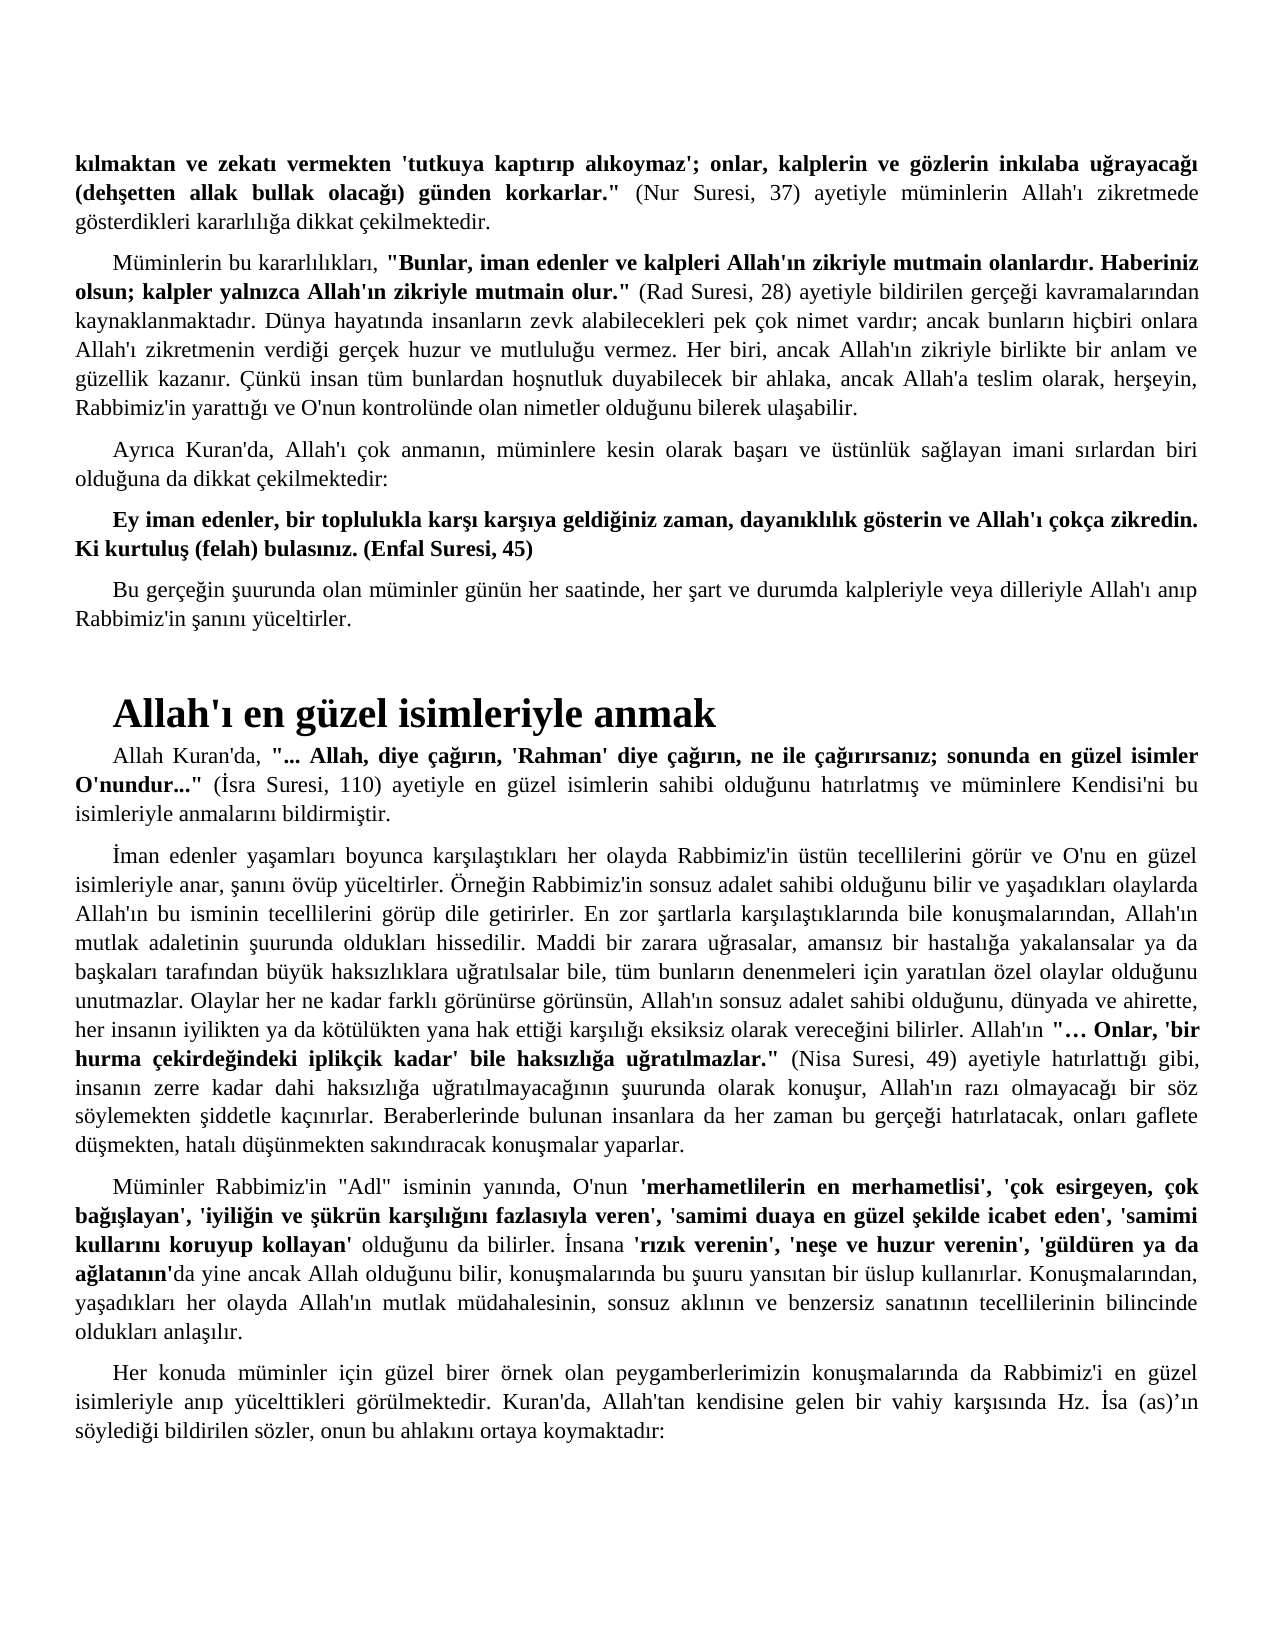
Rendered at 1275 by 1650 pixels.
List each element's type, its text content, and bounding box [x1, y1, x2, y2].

text Her konuda müminler için güzel birer örnek olan peygamberlerimizin konuşmalarında da Rabbimiz'i en güzel isimleriyle anıp yücelttikleri görülmektedir. Kuran'da, Allah'tan kendisine gelen bir vahiy karşısında Hz. İsa (as)’ın söylediği bildirilen sözler, onun bu ahlakını ortaya koymaktadır: [75, 1359, 1200, 1443]
text Müminler Rabbimiz'in "Adl" isminin yanında, O'nun 'merhametlilerin en merhametlisi', 'çok esirgeyen, çok bağışlayan', 'iyiliğin ve şükrün karşılığını fazlasıyla veren', 'samimi duaya en güzel şekilde icabet eden', 'samimi kullarını koruyup kollayan' olduğunu da bilirler. İnsana 'rızık verenin', 'neşe ve huzur verenin', 'güldüren ya da ağlatanın'da yine ancak Allah olduğunu bilir, konuşmalarında bu şuuru yansıtan bir üslup kullanırlar. Konuşmalarından, yaşadıkları her olayda Allah'ın mutlak müdahalesinin, sonsuz aklının ve benzersiz sanatının tecellilerinin bilincinde oldukları anlaşılır. [75, 1173, 1200, 1344]
text İman edenler yaşamları boyunca karşılaştıkları her olayda Rabbimiz'in üstün tecellilerini görür ve O'nu en güzel isimleriyle anar, şanını övüp yüceltirler. Örneğin Rabbimiz'in sonsuz adalet sahibi olduğunu bilir ve yaşadıkları olaylarda Allah'ın bu isminin tecellilerini görüp dile getirirler. En zor şartlarla karşılaştıklarında bile konuşmalarından, Allah'ın mutlak adaletinin şuurunda oldukları hissedilir. Maddi bir zarara uğrasalar, amansız bir hastalığa yakalansalar ya da başkaları tarafından büyük haksızlıklara uğratılsalar bile, tüm bunların denenmeleri için yaratılan özel olaylar olduğunu unutmazlar. Olaylar her ne kadar farklı görünürse görünsün, Allah'ın sonsuz adalet sahibi olduğunu, dünyada ve ahirette, her insanın iyilikten ya da kötülükten yana hak ettiği karşılığı eksiksiz olarak vereceğini bilirler. Allah'ın "… Onlar, 'bir hurma çekirdeğindeki iplikçik kadar' bile haksızlığa uğratılmazlar." (Nisa Suresi, 49) ayetiyle hatırlattığı gibi, insanın zerre kadar dahi haksızlığa uğratılmayacağının şuurunda olarak konuşur, Allah'ın razı olmayacağı bir söz söylemekten şiddetle kaçınırlar. Beraberlerinde bulunan insanlara da her zaman bu gerçeği hatırlatacak, onları gaflete düşmekten, hatalı düşünmekten sakındıracak konuşmalar yaparlar. [75, 842, 1200, 1158]
subtitle Allah'ı en güzel isimleriyle anmak [112, 688, 1200, 736]
text Allah Kuran'da, "... Allah, diye çağırın, 'Rahman' diye çağırın, ne ile çağırırsanız; sonunda en güzel isimler O'nundur..." (İsra Suresi, 110) ayetiyle en güzel isimlerin sahibi olduğunu hatırlatmış ve müminlere Kendisi'ni bu isimleriyle anmalarını bildirmiştir. [75, 742, 1200, 827]
text Ey iman edenler, bir toplulukla karşı karşıya geldiğiniz zaman, dayanıklılık gösterin ve Allah'ı çokça zikredin. Ki kurtuluş (felah) bulasınız. (Enfal Suresi, 45) [75, 506, 1200, 561]
text Bu gerçeğin şuurunda olan müminler günün her saatinde, her şart ve durumda kalpleriyle veya dilleriyle Allah'ı anıp Rabbimiz'in şanını yüceltirler. [75, 576, 1200, 632]
text Müminlerin bu kararlılıkları, "Bunlar, iman edenler ve kalpleri Allah'ın zikriyle mutmain olanlardır. Haberiniz olsun; kalpler yalnızca Allah'ın zikriyle mutmain olur." (Rad Suresi, 28) ayetiyle bildirilen gerçeği kavramalarından kaynaklanmaktadır. Dünya hayatında insanların zevk alabilecekleri pek çok nimet vardır; ancak bunların hiçbiri onlara Allah'ı zikretmenin verdiği gerçek huzur ve mutluluğu vermez. Her biri, ancak Allah'ın zikriyle birlikte bir anlam ve güzellik kazanır. Çünkü insan tüm bunlardan hoşnutluk duyabilecek bir ahlaka, ancak Allah'a teslim olarak, herşeyin, Rabbimiz'in yarattığı ve O'nun kontrolünde olan nimetler olduğunu bilerek ulaşabilir. [75, 249, 1200, 421]
text kılmaktan ve zekatı vermekten 'tutkuya kaptırıp alıkoymaz'; onlar, kalplerin ve gözlerin inkılaba uğrayacağı (dehşetten allak bullak olacağı) günden korkarlar." (Nur Suresi, 37) ayetiyle müminlerin Allah'ı zikretmede gösterdikleri kararlılığa dikkat çekilmektedir. [75, 150, 1200, 234]
text Ayrıca Kuran'da, Allah'ı çok anmanın, müminlere kesin olarak başarı ve üstünlük sağlayan imani sırlardan biri olduğuna da dikkat çekilmektedir: [75, 436, 1200, 491]
